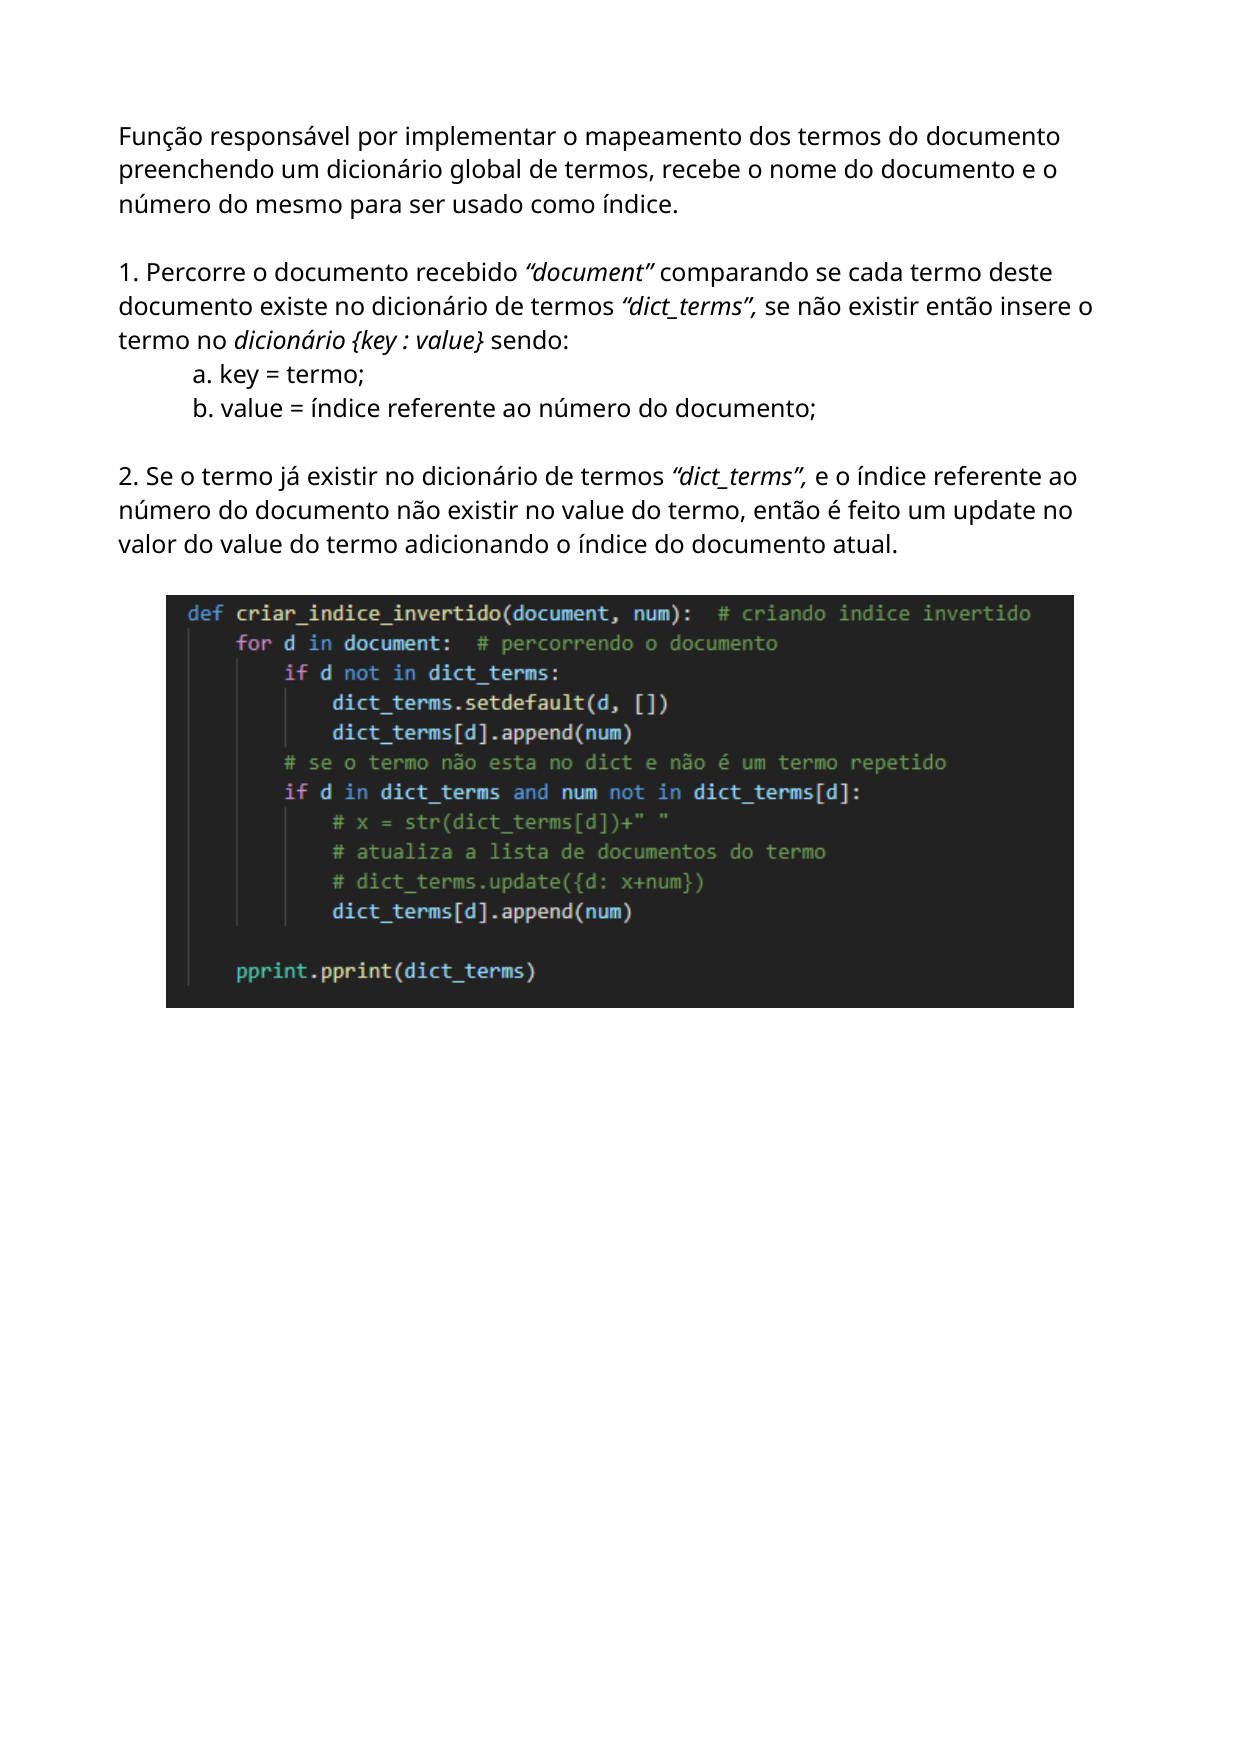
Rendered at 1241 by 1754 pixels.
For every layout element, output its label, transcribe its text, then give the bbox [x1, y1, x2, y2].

text 1. Percorre o documento recebido “document” comparando se cada termo deste documento existe no dicionário de termos “dict_terms”, se não existir então insere o termo no dicionário {key : value} sendo: [118, 254, 1122, 357]
text b. value = índice referente ao número do documento; [118, 391, 1122, 425]
picture [166, 595, 1074, 1008]
text a. key = termo; [118, 357, 1122, 391]
text 2. Se o termo já existir no dicionário de termos “dict_terms”, e o índice referente ao número do documento não existir no value do termo, então é feito um update no valor do value do termo adicionando o índice do documento atual. [118, 459, 1122, 561]
text Função responsável por implementar o mapeamento dos termos do documento preenchendo um dicionário global de termos, recebe o nome do documento e o número do mesmo para ser usado como índice. [118, 118, 1122, 220]
